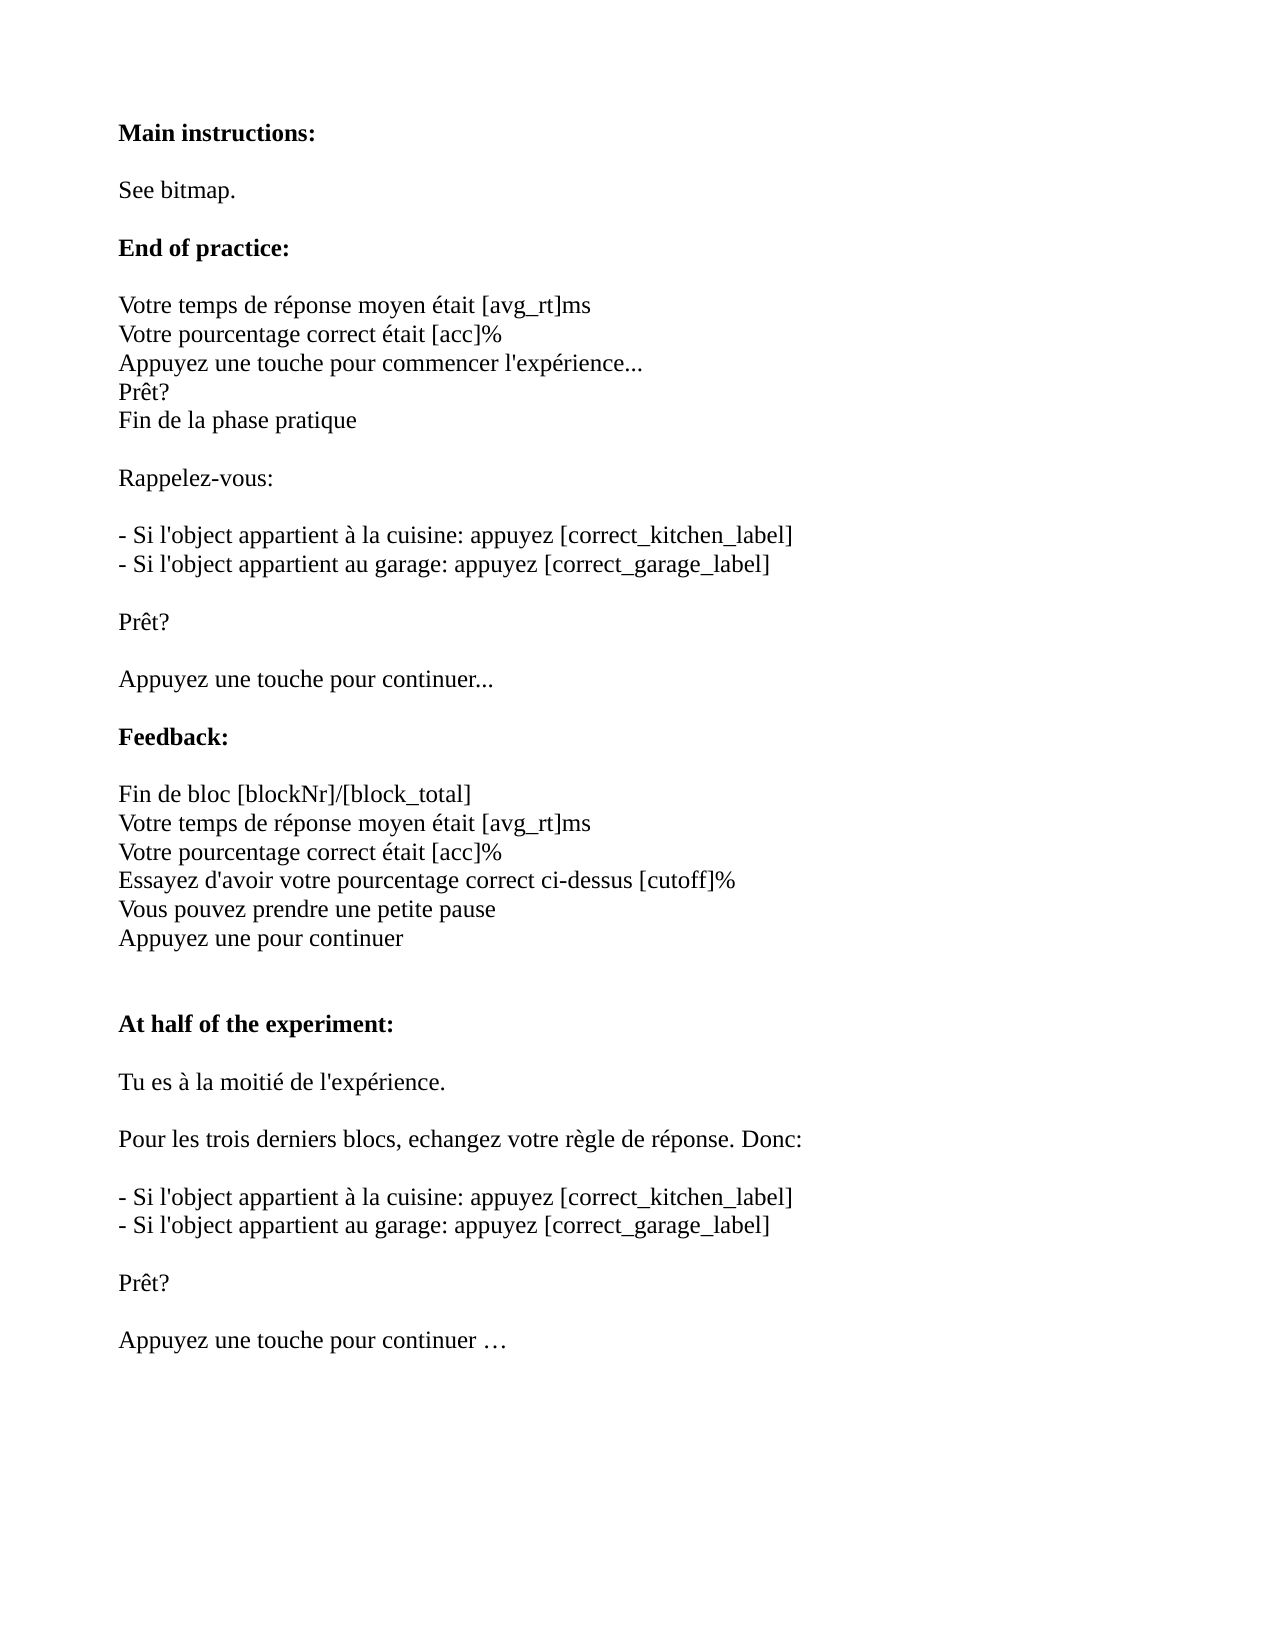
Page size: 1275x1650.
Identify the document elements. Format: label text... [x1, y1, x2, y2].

text Tu es à la moitié de l'expérience. [118, 1067, 1157, 1096]
text Votre temps de réponse moyen était [avg_rt]ms [118, 808, 1157, 837]
text Pour les trois derniers blocs, echangez votre règle de réponse. Donc: [118, 1124, 1157, 1153]
text Prêt? [118, 377, 1157, 406]
text See bitmap. [118, 176, 1157, 204]
text Vous pouvez prendre une petite pause [118, 894, 1157, 923]
text Appuyez une touche pour continuer... [118, 664, 1157, 693]
text Appuyez une touche pour commencer l'expérience... [118, 348, 1157, 377]
text Essayez d'avoir votre pourcentage correct ci-dessus [cutoff]% [118, 866, 1157, 894]
text Main instructions: [118, 118, 1157, 147]
text Appuyez une touche pour continuer … [118, 1326, 1157, 1354]
text Fin de bloc [blockNr]/[block_total] [118, 779, 1157, 808]
text Votre temps de réponse moyen était [avg_rt]ms [118, 291, 1157, 319]
text Fin de la phase pratique [118, 406, 1157, 434]
text - Si l'object appartient à la cuisine: appuyez [correct_kitchen_label] [118, 521, 1157, 549]
text - Si l'object appartient au garage: appuyez [correct_garage_label] [118, 1211, 1157, 1239]
text Prêt? [118, 607, 1157, 636]
text Appuyez une pour continuer [118, 923, 1157, 952]
text Rappelez-vous: [118, 463, 1157, 492]
text - Si l'object appartient au garage: appuyez [correct_garage_label] [118, 549, 1157, 578]
text Votre pourcentage correct était [acc]% [118, 319, 1157, 348]
text At half of the experiment: [118, 1009, 1157, 1038]
text Votre pourcentage correct était [acc]% [118, 837, 1157, 866]
text Feedback: [118, 722, 1157, 751]
text Prêt? [118, 1268, 1157, 1297]
text End of practice: [118, 233, 1157, 262]
text - Si l'object appartient à la cuisine: appuyez [correct_kitchen_label] [118, 1182, 1157, 1211]
